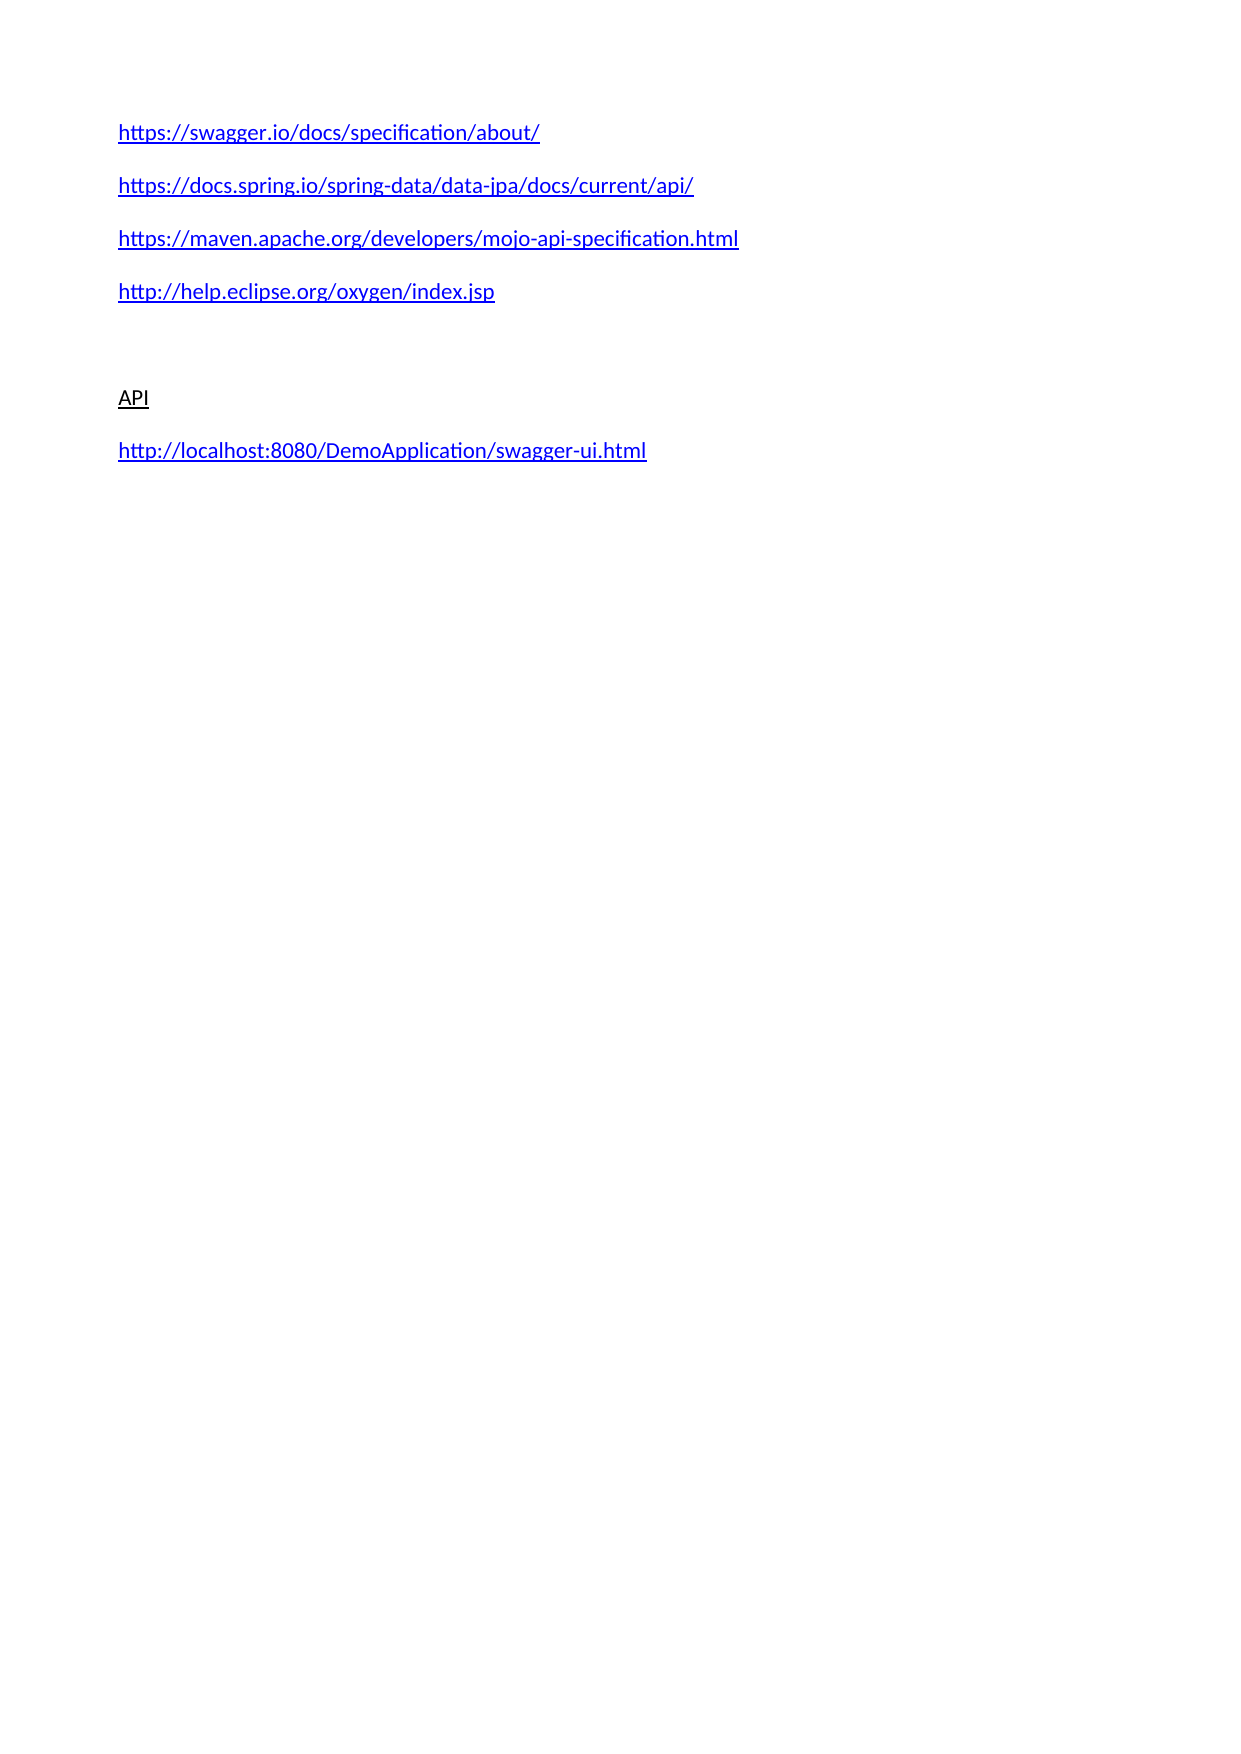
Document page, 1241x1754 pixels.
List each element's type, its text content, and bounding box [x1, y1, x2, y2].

text http://help.eclipse.org/oxygen/index.jsp [118, 277, 1122, 305]
text https://swagger.io/docs/specification/about/ [118, 118, 1122, 146]
text https://maven.apache.org/developers/mojo-api-specification.html [118, 224, 1122, 252]
text http://localhost:8080/DemoApplication/swagger-ui.html [118, 436, 1122, 464]
text API [118, 383, 1122, 411]
text https://docs.spring.io/spring-data/data-jpa/docs/current/api/ [118, 171, 1122, 199]
